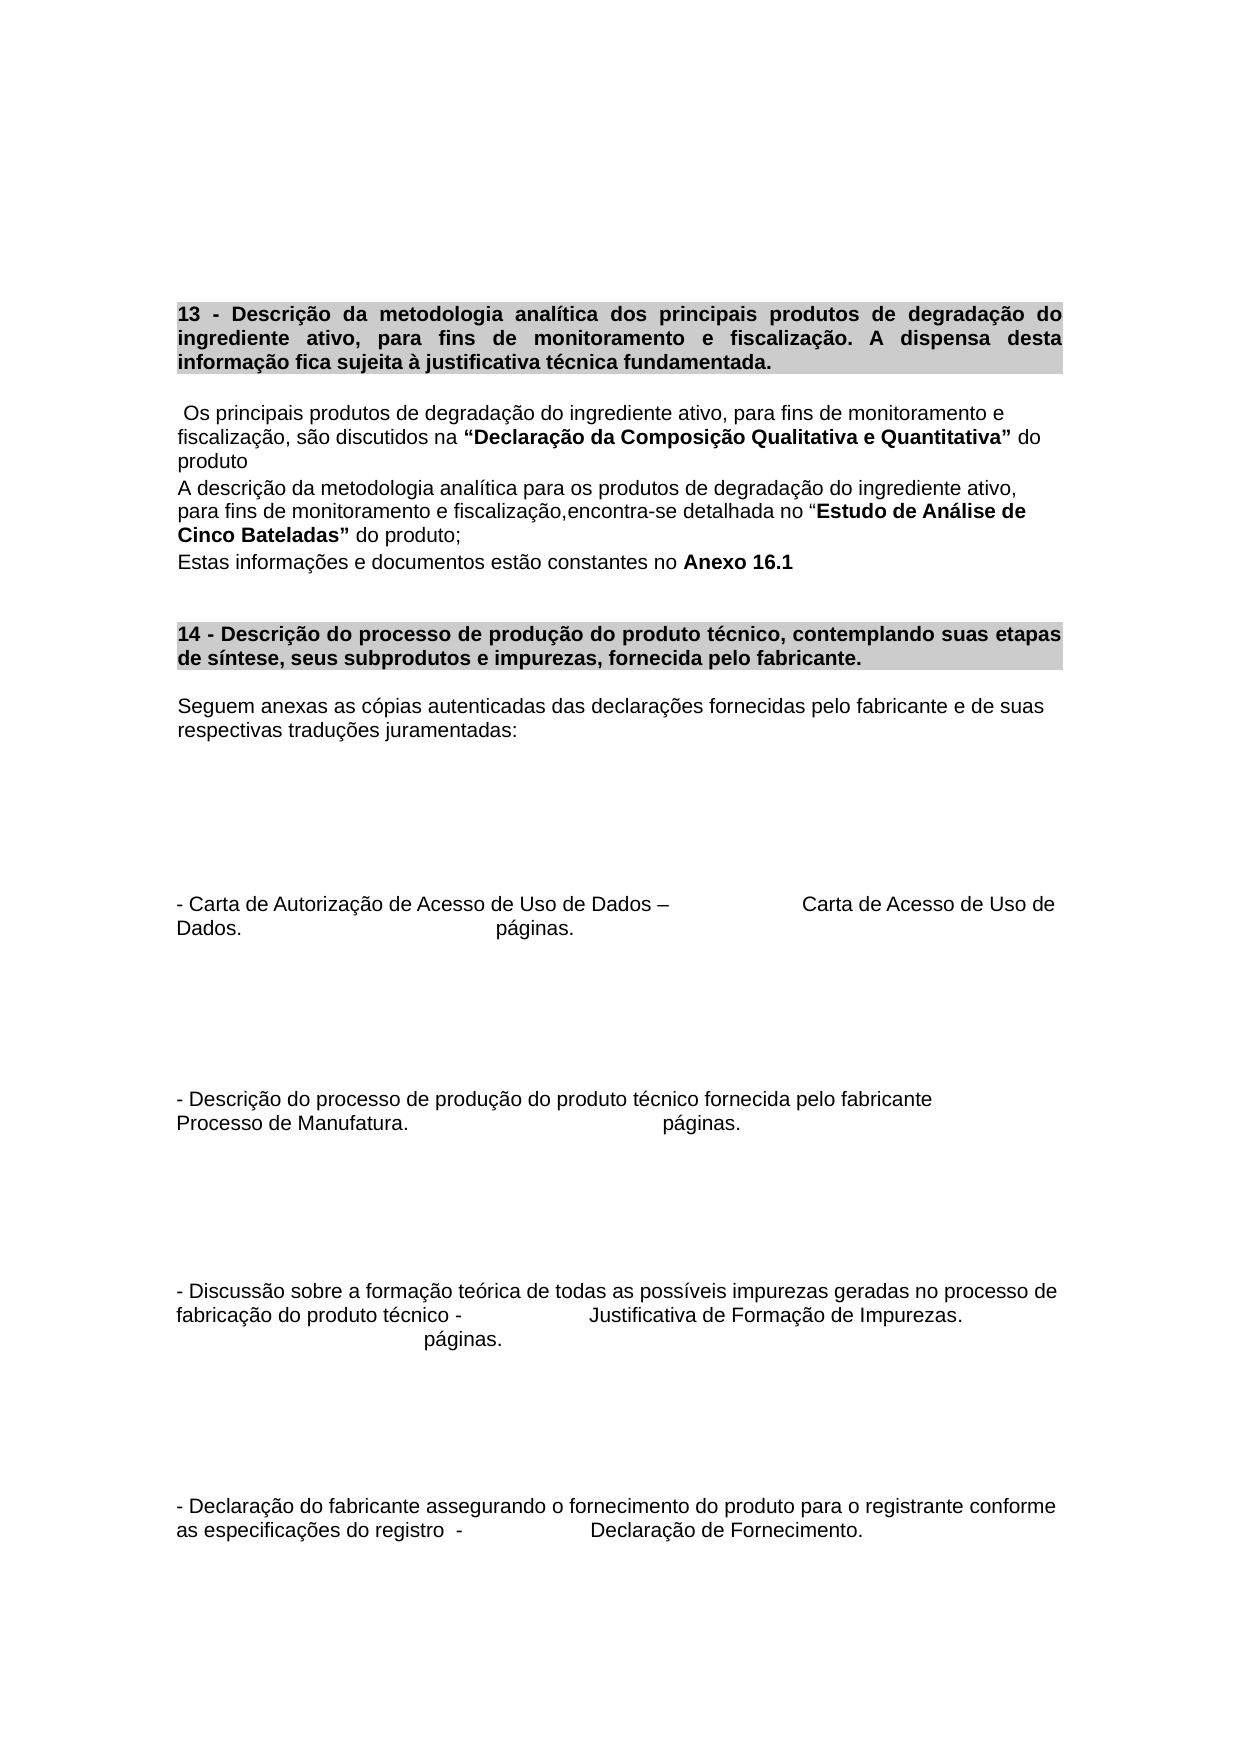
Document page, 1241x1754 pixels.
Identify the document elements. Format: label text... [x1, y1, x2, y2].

text - Descrição do processo de produção do produto técnico fornecida pelo fabricante <doc.name> Processo de Manufatura. <doc.number_of_pages> páginas. <if test="doc.issue_date"><formatLang(doc.issue_date,date=True)></if> [176, 1087, 1063, 1159]
text <for each="manufacturer in partners(o, 'manufacturer')"> [177, 766, 1063, 790]
text - Discussão sobre a formação teórica de todas as possíveis impurezas geradas no processo de fabricação do produto técnico - <doc.name> Justificativa de Formação de Impurezas. <doc.number_of_pages> páginas. <if test="doc.issue_date"><formatLang(doc.issue_date,date=True)></if> [176, 1279, 1063, 1374]
text A descrição da metodologia analítica para os produtos de degradação do ingrediente ativo, para fins de monitoramento e fiscalização,encontra-se detalhada no “Estudo de Análise de Cinco Bateladas” do produto; [177, 475, 1045, 547]
text Estas informações e documentos estão constantes no Anexo 16.1 [177, 550, 1063, 574]
text </if> [176, 987, 1063, 1011]
text - Declaração do fabricante assegurando o fornecimento do produto para o registrante conforme as especificações do registro - <doc.name> Declaração de Fornecimento. <doc.number_of_pages> páginas. <if test="doc.issue_date"><formatLang(doc.issue_date,date=True)></if> [176, 1494, 1063, 1542]
text <if test="p_doc(o, 'Process of manufacture', 'approved', manufacturer)"> [176, 1039, 1063, 1063]
text Os principais produtos de degradação do ingrediente ativo, para fins de monitoramento e fiscalização, são discutidos na “Declaração da Composição Qualitativa e Quantitativa” do produto <o.technical_product_id.name> [177, 401, 1045, 472]
text </if> [176, 1183, 1063, 1207]
text <manufacturer.name> [177, 793, 1045, 817]
text 13 - Descrição da metodologia analítica dos principais produtos de degradação do ingrediente ativo, para fins de monitoramento e fiscalização. A dispensa desta informação fica sujeita à justificativa técnica fundamentada. [177, 302, 1063, 374]
text 14 - Descrição do processo de produção do produto técnico, contemplando suas etapas de síntese, seus subprodutos e impurezas, fornecida pelo fabricante. [177, 622, 1063, 670]
text <for each="doc in p_doc(o, 'Justification of impurities', 'approved', manufacturer)"> [176, 1255, 1063, 1279]
text <for each="doc in p_doc(o, 'Process of manufacture', 'approved', manufacturer)"> [176, 1063, 1063, 1087]
text </for> [176, 963, 1063, 987]
text </if> [176, 1398, 1063, 1422]
text <for each="doc in p_doc(o, 'Authorization letter', 'approved', manufacturer)"> [176, 867, 1063, 891]
text <if test="p_doc(o, 'Justification of impurities', 'approved', manufacturer)"> [176, 1231, 1063, 1255]
text </for> [176, 1374, 1063, 1398]
text Seguem anexas as cópias autenticadas das declarações fornecidas pelo fabricante e de suas respectivas traduções juramentadas: [177, 694, 1045, 742]
text </for> [176, 1159, 1063, 1183]
text <for each="doc in p_doc(o, 'Declaration of Supply', 'approved', manufacturer)"> [176, 1470, 1063, 1494]
text <if test="p_doc(o, 'Authorization letter', 'approved', manufacturer)"> [176, 843, 1063, 867]
text - Carta de Autorização de Acesso de Uso de Dados – <doc.name> Carta de Acesso de Uso de Dados. <doc.number_of_pages> páginas. <if test="doc.issue_date"><formatLang(doc.issue_date,date=True)></if> [176, 891, 1063, 963]
text <if test="p_doc(o, 'Declaration of Supply', 'approved', manufacturer)"> [176, 1446, 1063, 1470]
